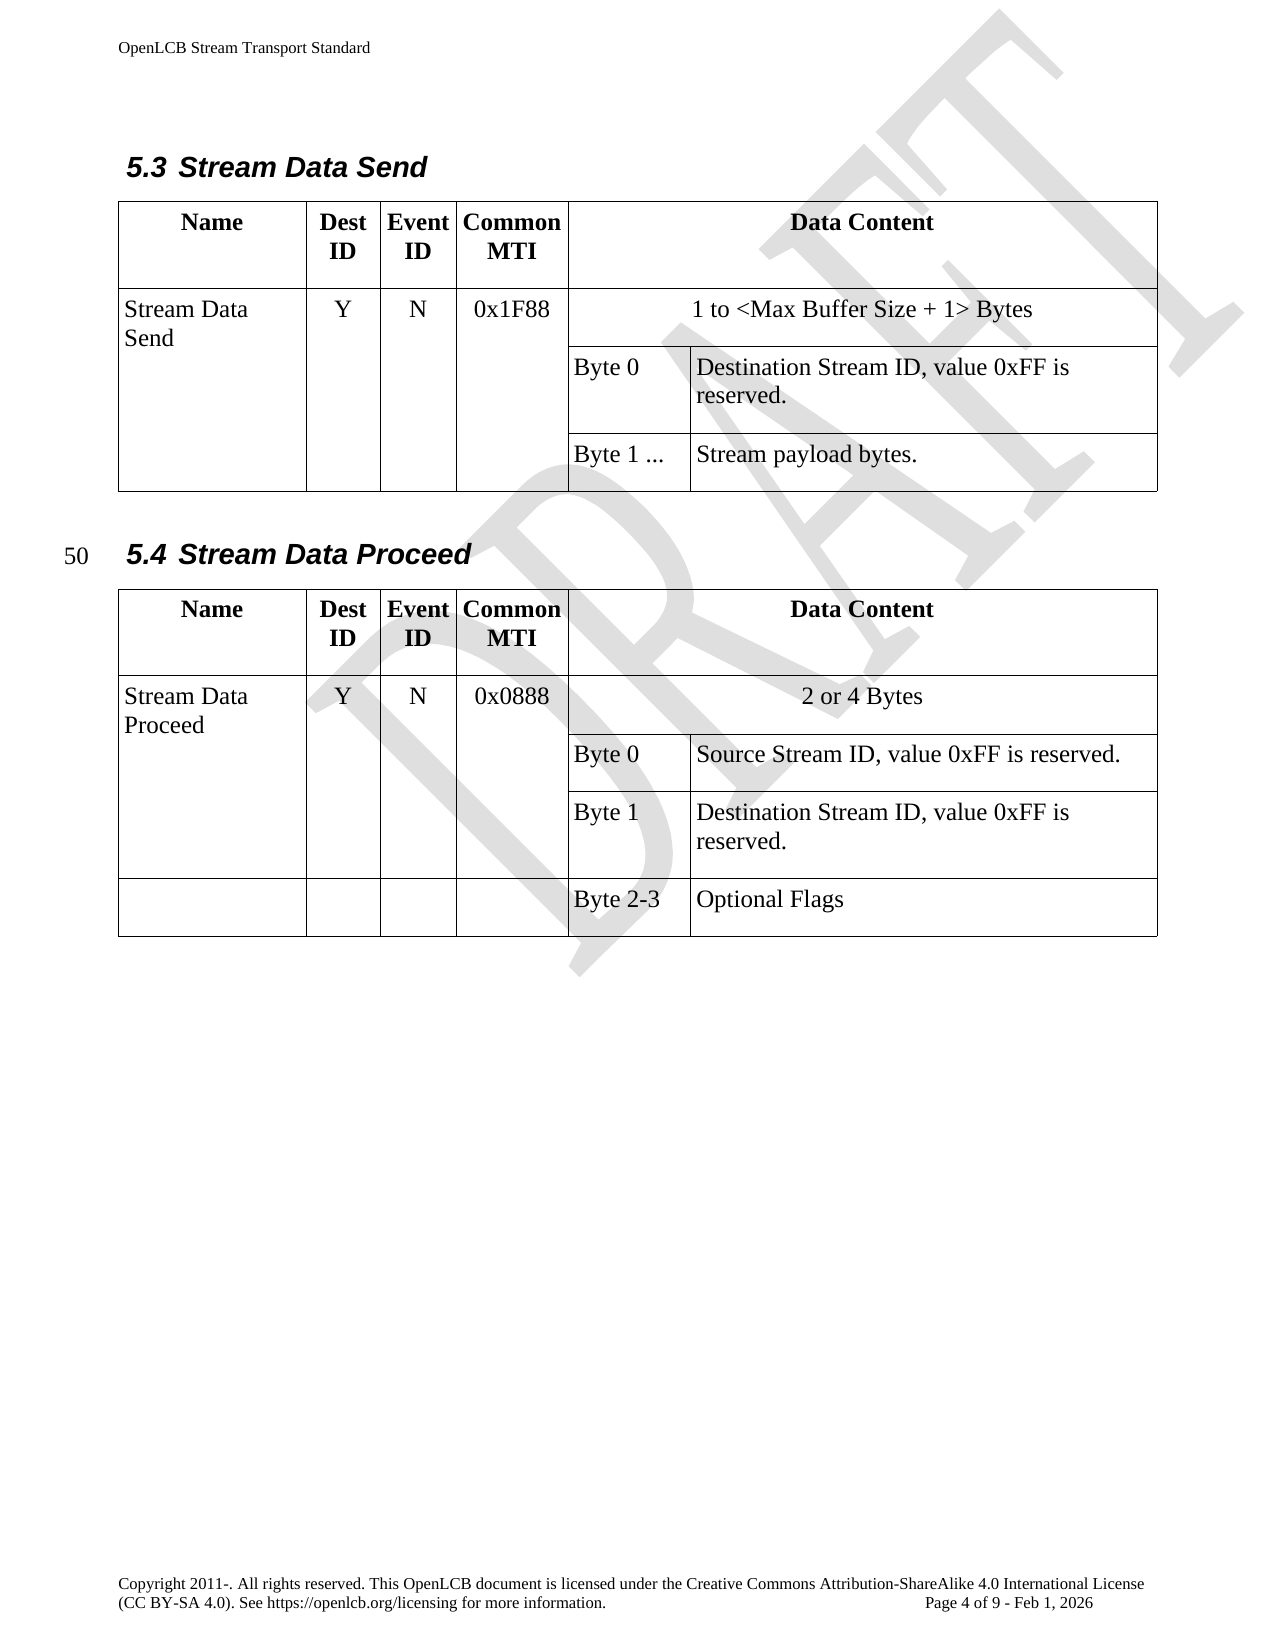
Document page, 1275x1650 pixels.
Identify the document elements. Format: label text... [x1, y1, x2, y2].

subtitle [914, 150, 1028, 183]
table_cell ‍ [119, 879, 306, 936]
subtitle Stream Data Proceed [118, 537, 518, 571]
table_cell Byte 0 [569, 347, 690, 433]
table_cell 1 to <Max Buffer Size + 1> Bytes [876, 289, 970, 343]
table_header Dest ID [307, 590, 380, 675]
table_header Common MTI [457, 202, 568, 288]
table_cell Y [307, 702, 380, 878]
table_header Data Content [569, 202, 832, 288]
table_cell 0x0888 [457, 676, 568, 878]
table_header Data Content [852, 590, 1157, 675]
table_header Name [119, 202, 306, 288]
table_cell Byte 0 [616, 735, 690, 791]
table_cell Byte 1 [569, 792, 645, 878]
table_cell Source Stream ID, value 0xFF is reserved. [726, 735, 1157, 791]
table_cell Stream Data Proceed [119, 676, 306, 878]
table_cell Stream payload bytes. [691, 434, 762, 491]
table_header Event ID [381, 590, 456, 627]
subtitle [1038, 150, 1157, 183]
table_header Data Content [581, 590, 667, 643]
table_cell Y [307, 289, 380, 491]
table_header Data Content [693, 590, 872, 675]
table_cell Y [363, 676, 380, 700]
table_header Data Content [654, 639, 748, 675]
table_cell Byte 2-3 [569, 879, 638, 919]
table_cell 1 to <Max Buffer Size + 1> Bytes [979, 289, 1157, 346]
table_cell Destination Stream ID, value 0xFF is reserved. [949, 347, 1157, 433]
table_cell N [381, 289, 456, 491]
subtitle Stream Data Send [118, 150, 856, 183]
table_cell [656, 792, 690, 878]
table_cell 1 to <Max Buffer Size + 1> Bytes [966, 322, 1018, 346]
table_cell [569, 676, 680, 733]
table_cell Byte 1 ... [569, 434, 690, 491]
table_cell N [381, 676, 456, 776]
table_cell Optional Flags [691, 879, 1157, 936]
table_cell Destination Stream ID, value 0xFF is reserved. [691, 792, 1157, 878]
subtitle [671, 537, 817, 571]
table_header Event ID [381, 644, 456, 675]
table_cell [457, 879, 568, 936]
table_cell 1 to <Max Buffer Size + 1> Bytes [569, 289, 890, 346]
table_cell [381, 879, 456, 936]
table_cell 2 or 4 Bytes [667, 676, 1157, 733]
table_header Data Content [1090, 202, 1157, 269]
table_header Name [119, 590, 306, 675]
table_cell Stream Data Send [119, 289, 306, 491]
table_cell [559, 879, 568, 888]
table_header Common MTI [457, 590, 568, 675]
table_header Data Content [569, 622, 622, 675]
table_cell Stream payload bytes. [743, 434, 852, 491]
subtitle [988, 537, 1157, 571]
table_cell Stream payload bytes. [847, 434, 1034, 491]
table_header Data Content [817, 202, 1133, 288]
table_cell 0x1F88 [457, 289, 568, 491]
table_cell Destination Stream ID, value 0xFF is reserved. [691, 388, 722, 433]
table_cell [307, 879, 380, 936]
table_cell Source Stream ID, value 0xFF is reserved. [691, 744, 735, 791]
subtitle [821, 537, 967, 571]
table_cell Destination Stream ID, value 0xFF is reserved. [719, 347, 977, 433]
subtitle [872, 150, 925, 183]
table_cell Destination Stream ID, value 0xFF is reserved. [702, 375, 790, 433]
table_header Event ID [381, 202, 456, 288]
table_cell [381, 744, 456, 878]
table_cell Stream payload bytes. [1021, 434, 1157, 491]
table_cell Byte 0 [569, 735, 619, 791]
subtitle [528, 537, 658, 571]
table_cell Byte 2-3 [623, 879, 690, 936]
table_cell Y [307, 676, 330, 699]
table_header Dest ID [307, 202, 380, 288]
